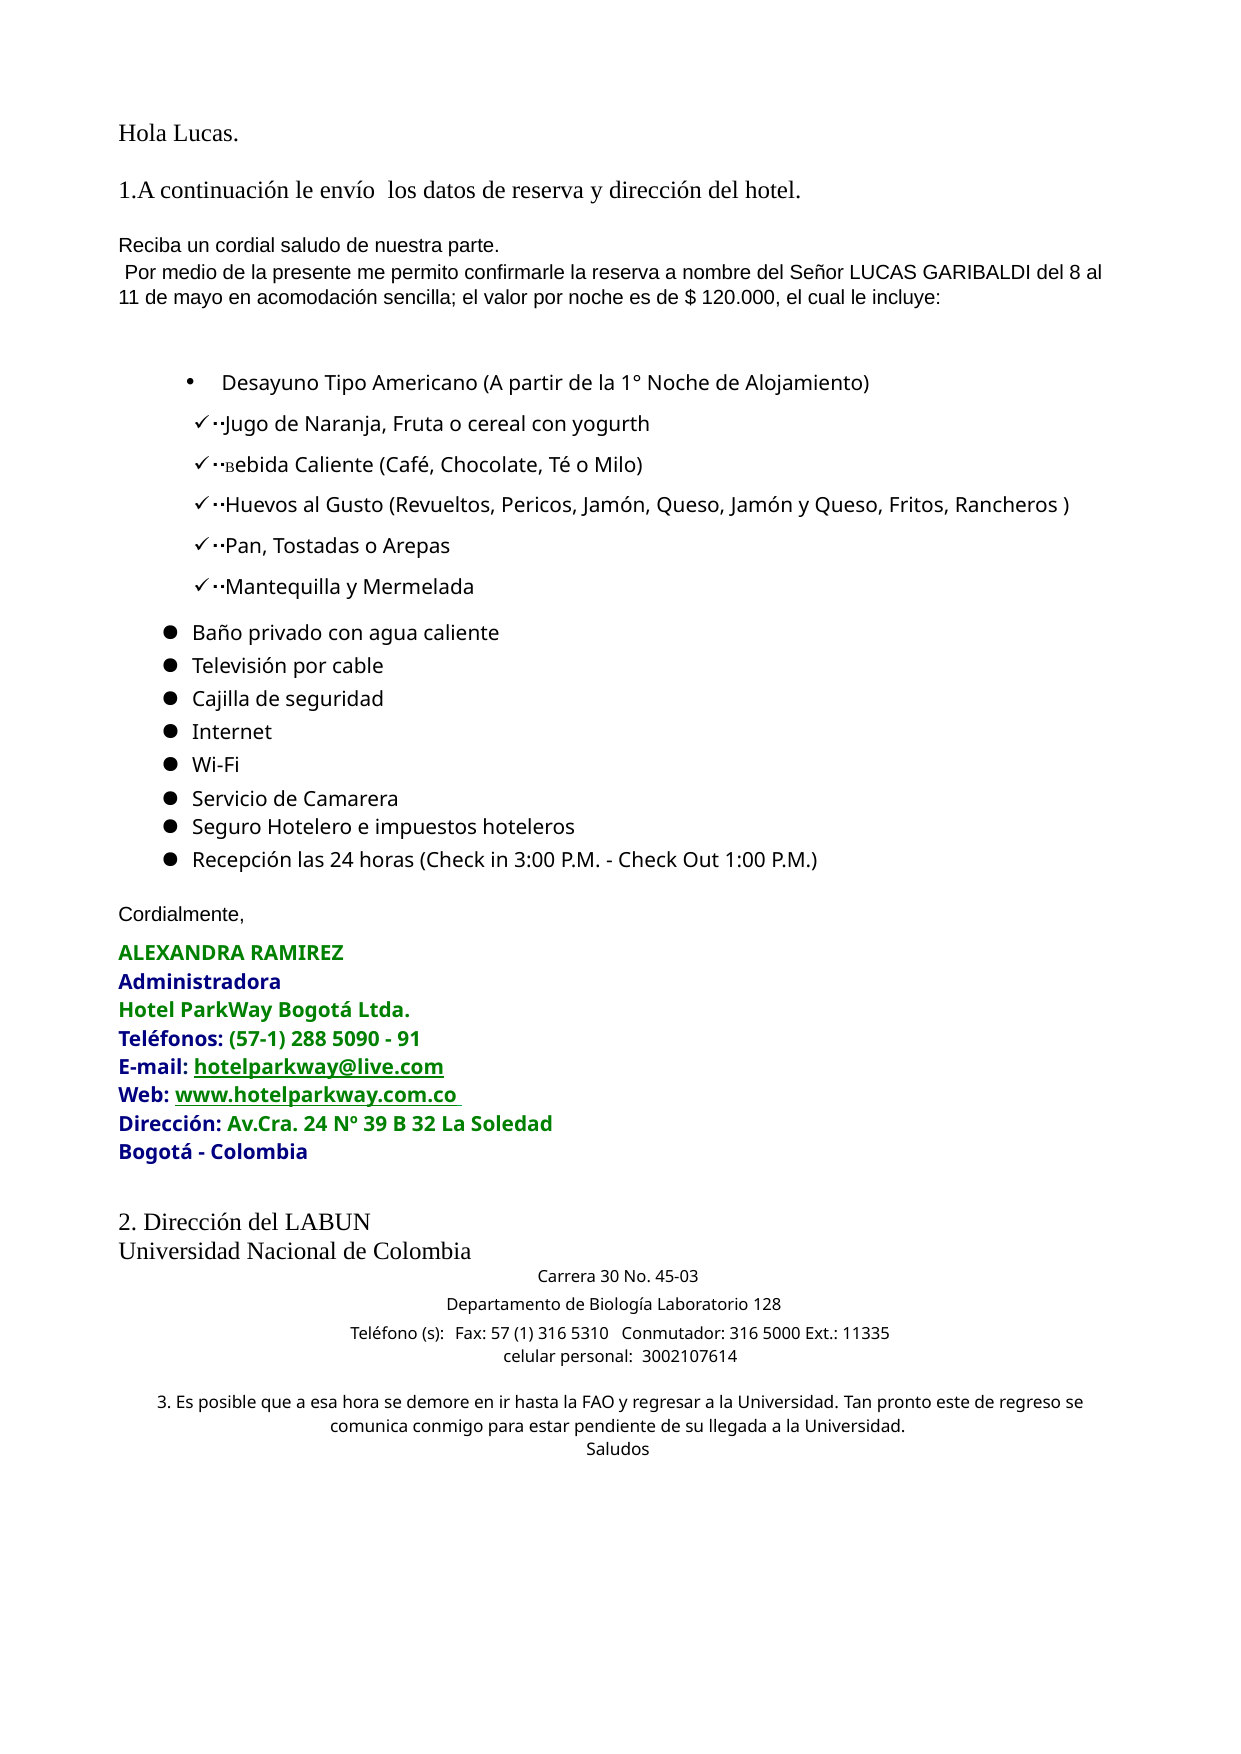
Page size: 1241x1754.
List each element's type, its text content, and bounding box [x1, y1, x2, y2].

list Seguro Hotelero e impuestos hoteleros [162, 812, 1122, 841]
text Carrera 30 No. 45-03 [118, 1264, 1122, 1287]
text ü Jugo de Naranja, Fruta o cereal con yogurth [193, 409, 1122, 437]
text celular personal: 3002107614 [118, 1345, 1122, 1367]
text Reciba un cordial saludo de nuestra parte. [118, 233, 1122, 256]
text Saludos [118, 1437, 1122, 1461]
text ALEXANDRA RAMIREZ Administradora Hotel ParkWay Bogotá Ltda. Teléfonos: (57-1) 288 5090 - 91 E-mail: hotelparkway@live.com Web: www.hotelparkway.com.co Dirección: Av.Cra. 24 Nº 39 B 32 La Soledad Bogotá - Colombia [118, 938, 1122, 1166]
list Wi-Fi [162, 746, 1122, 779]
list Internet [162, 713, 1122, 746]
list Recepción las 24 horas (Check in 3:00 P.M. - Check Out 1:00 P.M.) [162, 841, 1122, 874]
text Hola Lucas. [118, 118, 1122, 147]
text Cordialmente, [118, 874, 1122, 926]
text Por medio de la presente me permito confirmarle la reserva a nombre del Señor LUCAS GARIBALDI del 8 al 11 de mayo en acomodación sencilla; el valor por noche es de $ 120.000, el cual le incluye: [118, 256, 1122, 337]
text 3. Es posible que a esa hora se demore en ir hasta la FAO y regresar a la Universidad. Tan pronto este de regreso se comunica conmigo para estar pendiente de su llegada a la Universidad. [118, 1390, 1122, 1437]
text ü Mantequilla y Mermelada [193, 572, 1122, 601]
list Servicio de Camarera [162, 779, 1122, 812]
text Universidad Nacional de Colombia [118, 1236, 1122, 1264]
text 1.A continuación le envío los datos de reserva y dirección del hotel. [118, 176, 1122, 204]
text ü Pan, Tostadas o Arepas [193, 532, 1122, 560]
list Desayuno Tipo Americano (A partir de la 1° Noche de Alojamiento) [186, 367, 1122, 396]
list Televisión por cable [162, 647, 1122, 680]
text ü Bebida Caliente (Café, Chocolate, Té o Milo) [193, 450, 1122, 478]
text ü Huevos al Gusto (Revueltos, Pericos, Jamón, Queso, Jamón y Queso, Fritos, Rancheros ) [193, 491, 1122, 519]
list Cajilla de seguridad [162, 680, 1122, 713]
text Teléfono (s): Fax: 57 (1) 316 5310 Conmutador: 316 5000 Ext.: 11335 [118, 1316, 1122, 1345]
text 2. Dirección del LABUN [118, 1207, 1122, 1236]
text Departamento de Biología Laboratorio 128 [118, 1287, 1122, 1316]
list Baño privado con agua caliente [162, 613, 1122, 647]
